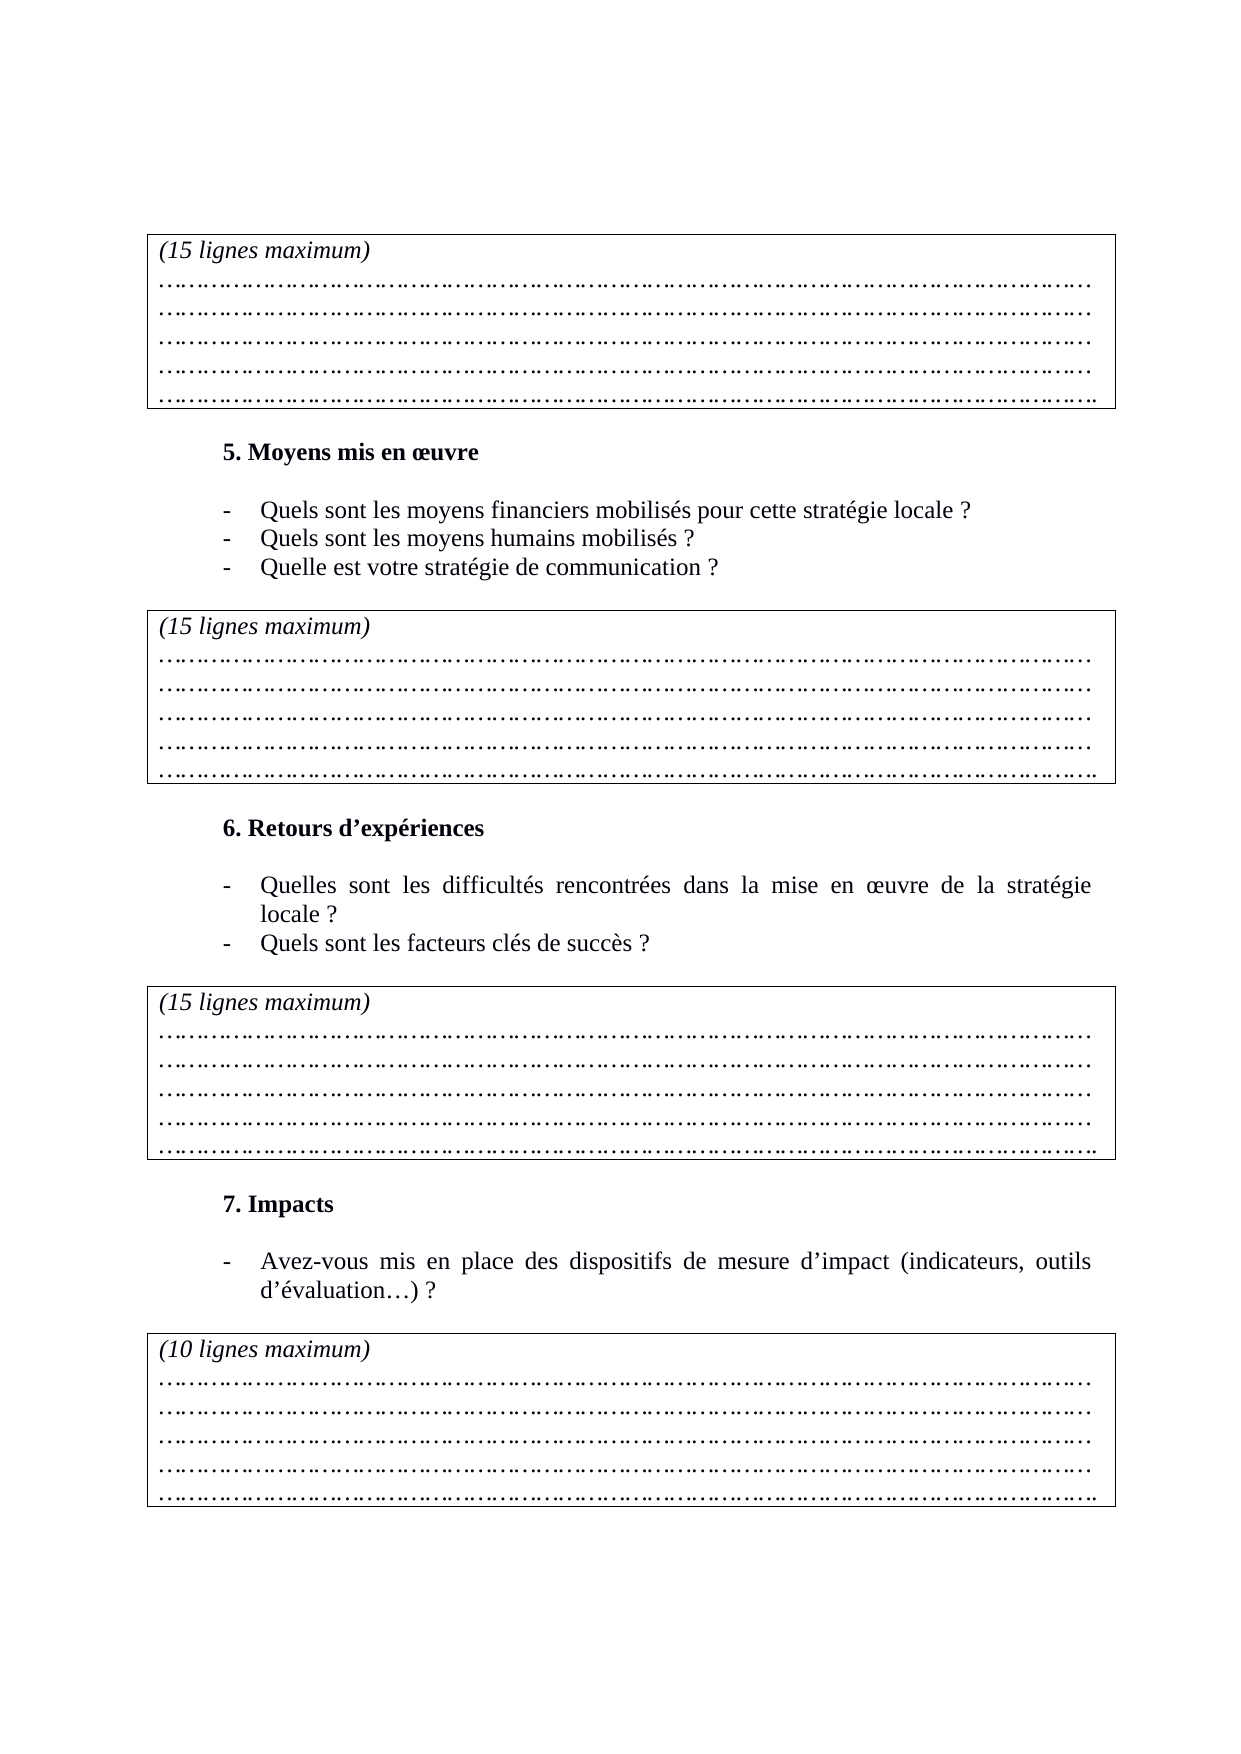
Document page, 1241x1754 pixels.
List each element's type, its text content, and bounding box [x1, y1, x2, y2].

list 6. Retours d’expériences [185, 813, 1093, 842]
list Quels sont les moyens humains mobilisés ? [223, 523, 1093, 552]
list Quelle est votre stratégie de communication ? [223, 552, 1093, 581]
list Avez-vous mis en place des dispositifs de mesure d’impact (indicateurs, outils d’évaluation…) ? [223, 1246, 1093, 1304]
table_header (15 lignes maximum) ………………………………………………………………………………………………………………………………………………………………………………………………………………………………………………………………………………………………………………………………………………………………………………………………………………………………………………………………………………………………………………………………………………………………………………. [148, 235, 1115, 407]
list 5. Moyens mis en œuvre [185, 437, 1093, 466]
list Quels sont les moyens financiers mobilisés pour cette stratégie locale ? [223, 495, 1093, 523]
list Quels sont les facteurs clés de succès ? [223, 928, 1093, 957]
table_header (15 lignes maximum) ………………………………………………………………………………………………………………………………………………………………………………………………………………………………………………………………………………………………………………………………………………………………………………………………………………………………………………………………………………………………………………………………………………………………………………. [148, 611, 1115, 783]
list 7. Impacts [185, 1189, 1093, 1218]
table_header (10 lignes maximum) ………………………………………………………………………………………………………………………………………………………………………………………………………………………………………………………………………………………………………………………………………………………………………………………………………………………………………………………………………………………………………………………………………………………………………………. [148, 1334, 1115, 1506]
table_header (15 lignes maximum) ………………………………………………………………………………………………………………………………………………………………………………………………………………………………………………………………………………………………………………………………………………………………………………………………………………………………………………………………………………………………………………………………………………………………………………. [148, 987, 1115, 1159]
list Quelles sont les difficultés rencontrées dans la mise en œuvre de la stratégie locale ? [223, 871, 1093, 928]
